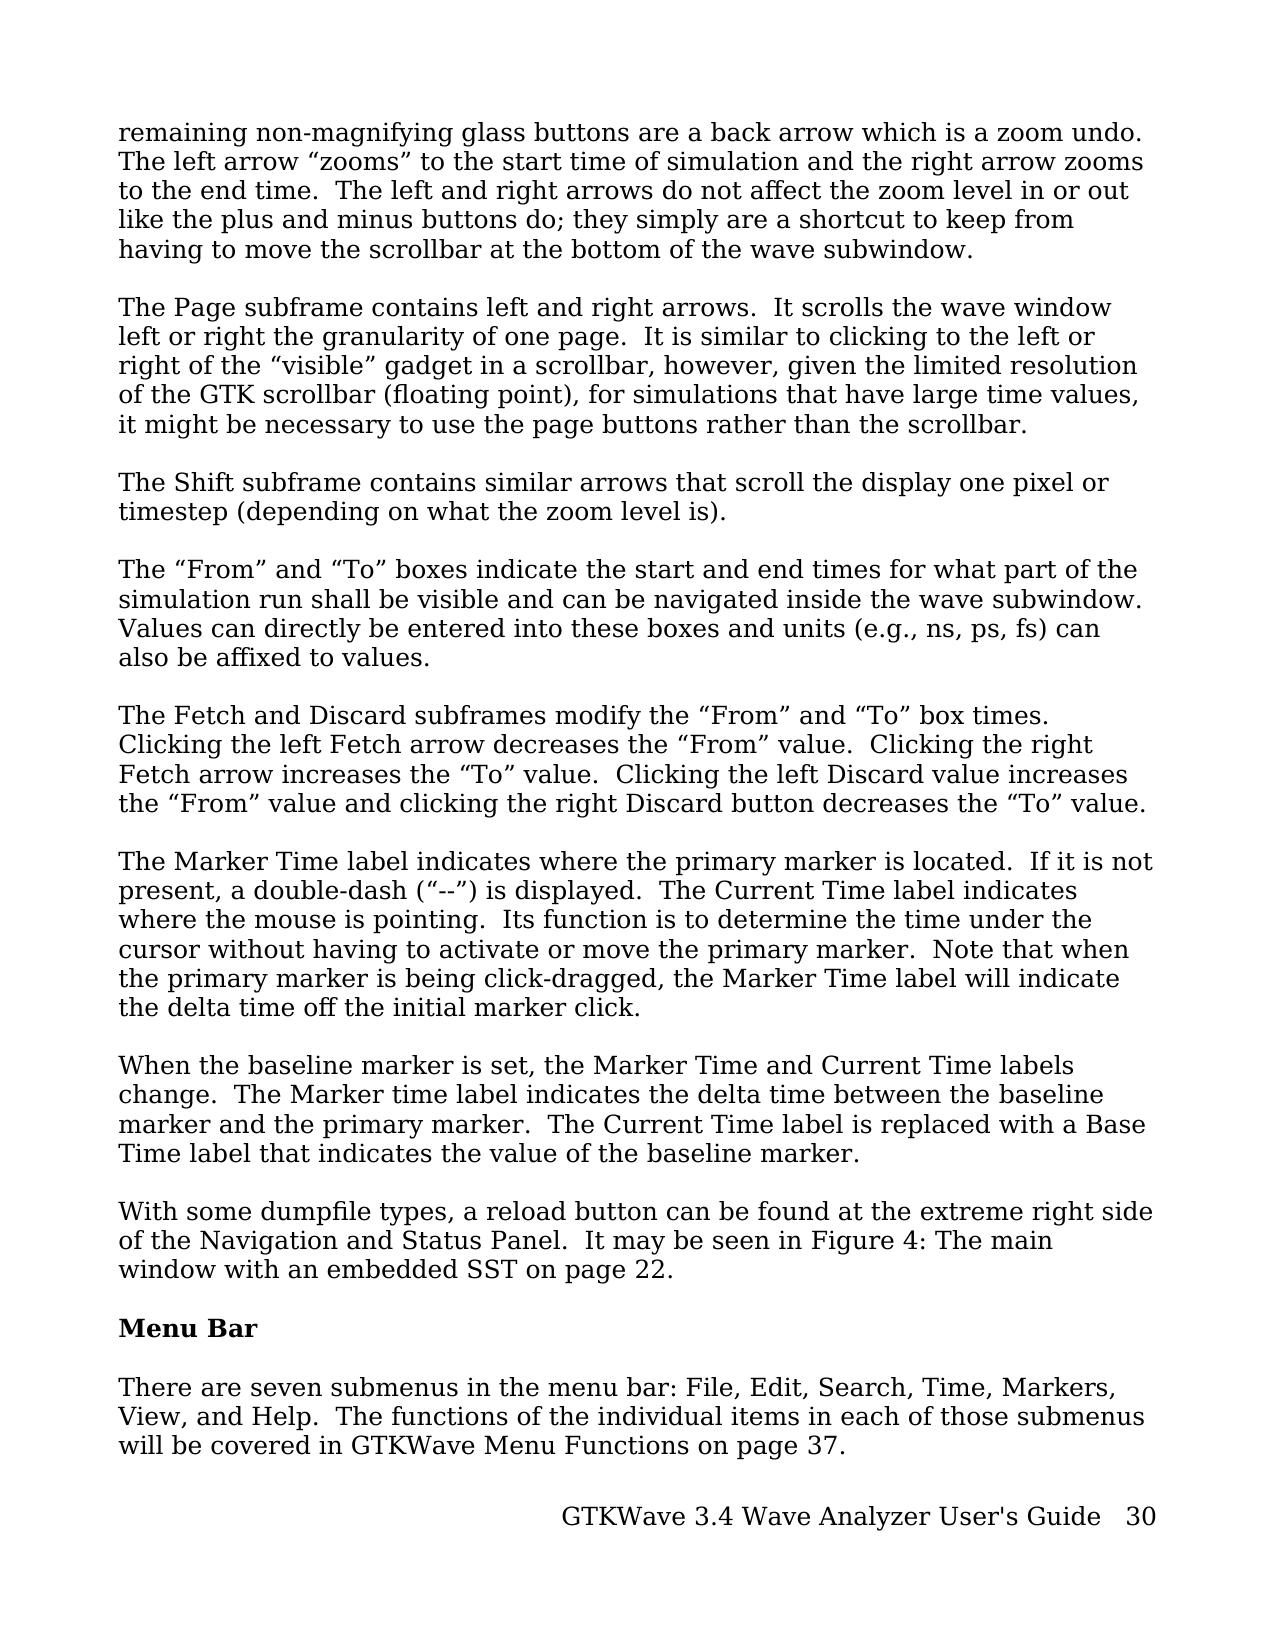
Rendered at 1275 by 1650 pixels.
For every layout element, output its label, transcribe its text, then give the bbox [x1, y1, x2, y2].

text With some dumpfile types, a reload button can be found at the extreme right side of the Navigation and Status Panel. It may be seen in Figure 4: The main window with an embedded SST on page 22. [118, 1197, 1157, 1285]
text The Page subframe contains left and right arrows. It scrolls the wave window left or right the granularity of one page. It is similar to clicking to the left or right of the “visible” gadget in a scrollbar, however, given the limited resolution of the GTK scrollbar (floating point), for simulations that have large time values, it might be necessary to use the page buttons rather than the scrollbar. [118, 293, 1157, 439]
text The Marker Time label indicates where the primary marker is located. If it is not present, a double-dash (“--”) is displayed. The Current Time label indicates where the mouse is pointing. Its function is to determine the time under the cursor without having to activate or move the primary marker. Note that when the primary marker is being click-dragged, the Marker Time label will indicate the delta time off the initial marker click. [118, 847, 1157, 1022]
text The Fetch and Discard subframes modify the “From” and “To” box times. Clicking the left Fetch arrow decreases the “From” value. Clicking the right Fetch arrow increases the “To” value. Clicking the left Discard value increases the “From” value and clicking the right Discard button decreases the “To” value. [118, 701, 1157, 818]
text The “From” and “To” boxes indicate the start and end times for what part of the simulation run shall be visible and can be navigated inside the wave subwindow. Values can directly be entered into these boxes and units (e.g., ns, ps, fs) can also be affixed to values. [118, 556, 1157, 672]
text The Shift subframe contains similar arrows that scroll the display one pixel or timestep (depending on what the zoom level is). [118, 468, 1157, 526]
text Menu Bar [118, 1314, 1157, 1343]
text When the baseline marker is set, the Marker Time and Current Time labels change. The Marker time label indicates the delta time between the baseline marker and the primary marker. The Current Time label is replaced with a Base Time label that indicates the value of the baseline marker. [118, 1051, 1157, 1168]
text There are seven submenus in the menu bar: File, Edit, Search, Time, Markers, View, and Help. The functions of the individual items in each of those submenus will be covered in GTKWave Menu Functions on page 37. [118, 1373, 1157, 1460]
text remaining non-magnifying glass buttons are a back arrow which is a zoom undo. The left arrow “zooms” to the start time of simulation and the right arrow zooms to the end time. The left and right arrows do not affect the zoom level in or out like the plus and minus buttons do; they simply are a shortcut to keep from having to move the scrollbar at the bottom of the wave subwindow. [118, 118, 1157, 264]
